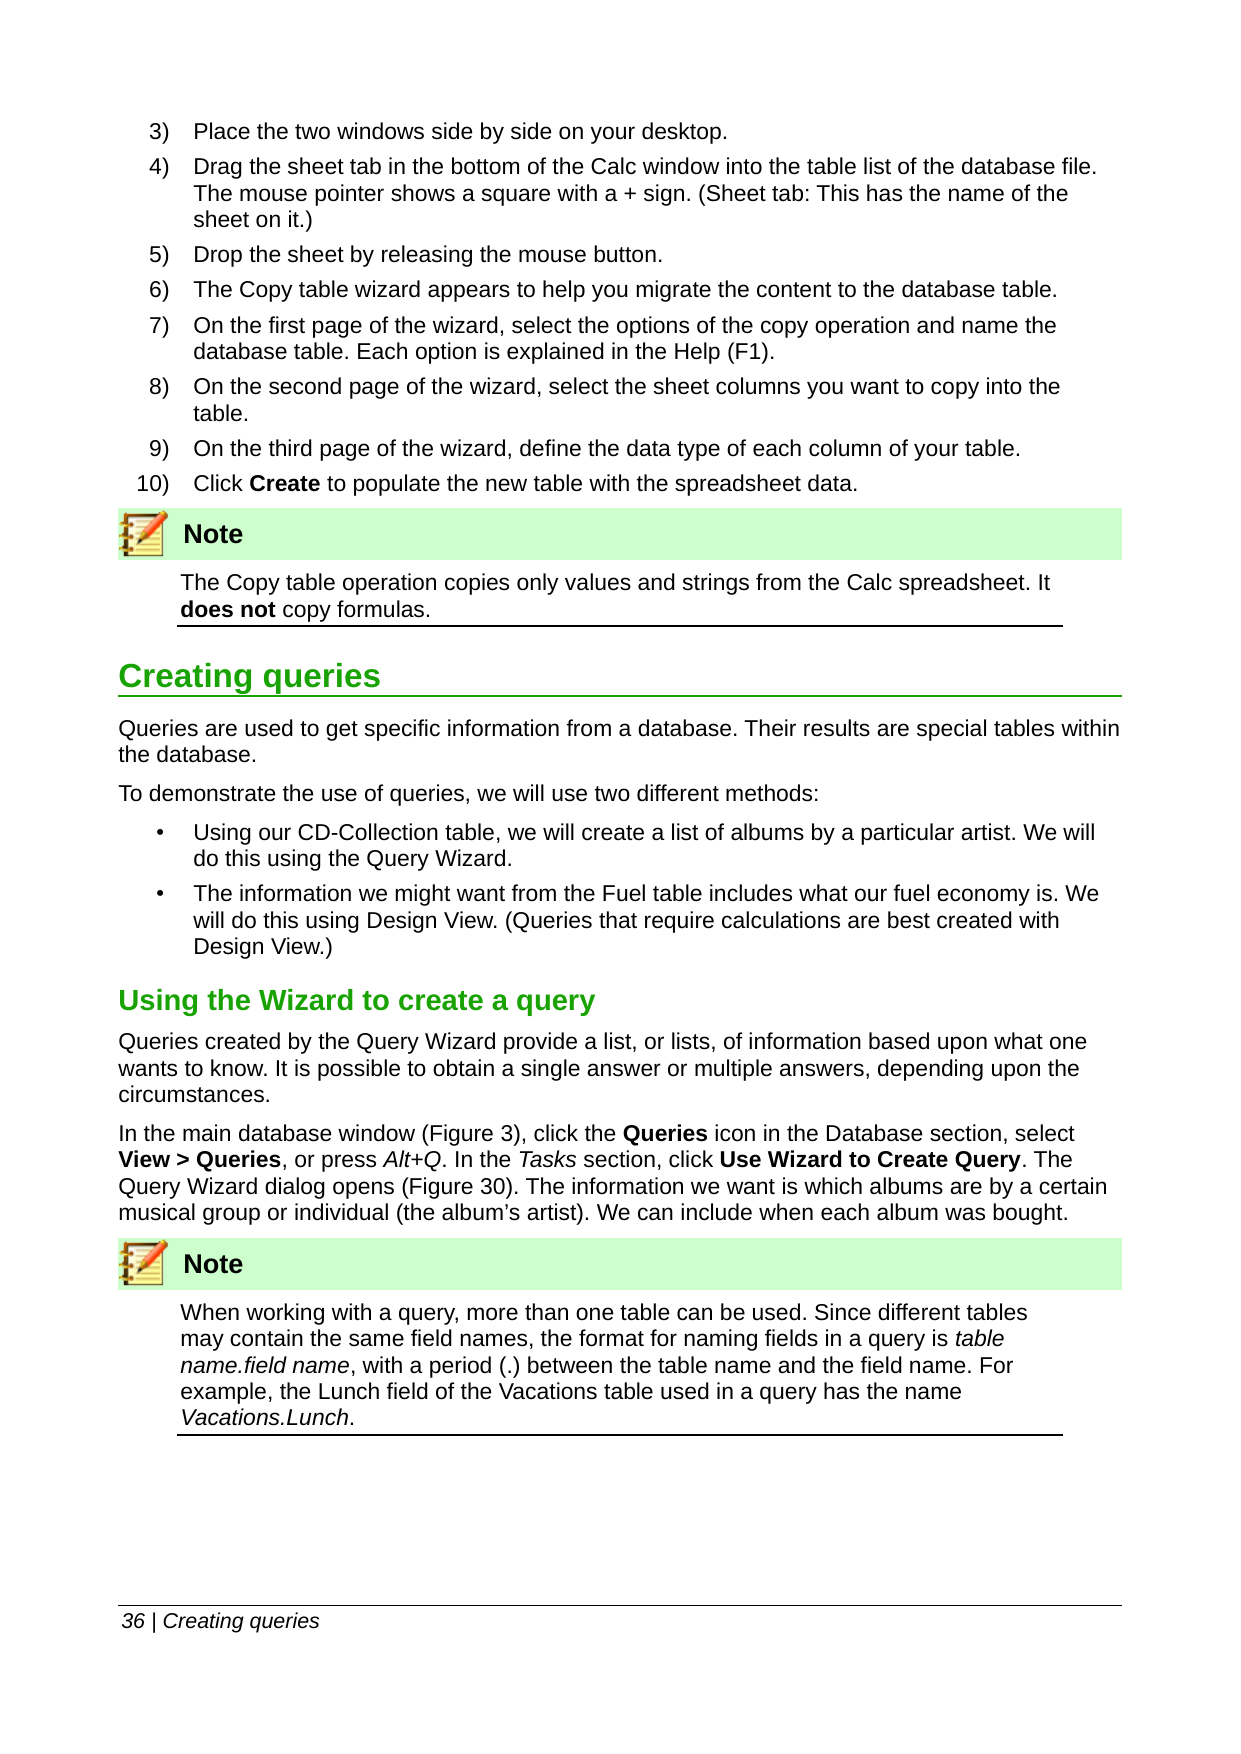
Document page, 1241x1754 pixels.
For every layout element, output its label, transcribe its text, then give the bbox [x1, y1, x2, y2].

picture [119, 509, 170, 560]
subtitle Creating queries [118, 656, 1122, 695]
text When working with a query, more than one table can be used. Since different tables may contain the same field names, the format for naming fields in a query is table name.field name, with a period (.) between the table name and the field name. For example, the Lunch field of the Vacations table used in a query has the name Vacations.Lunch. [177, 1296, 1063, 1434]
list Place the two windows side by side on your desktop. [169, 118, 1122, 144]
text Queries are used to get specific information from a database. Their results are special tables within the database. [118, 715, 1122, 767]
list On the third page of the wizard, define the data type of each column of your table. [169, 435, 1122, 461]
list On the first page of the wizard, select the options of the copy operation and name the database table. Each option is explained in the Help (F1). [169, 312, 1122, 364]
subtitle Note [118, 508, 1122, 560]
list Click Create to populate the new table with the spreadsheet data. [169, 470, 1122, 496]
list The Copy table wizard appears to help you migrate the content to the database table. [169, 276, 1122, 303]
list Drag the sheet tab in the bottom of the Calc window into the table list of the database file. The mouse pointer shows a square with a + sign. (Sheet tab: This has the name of the sheet on it.) [169, 153, 1122, 232]
list On the second page of the wizard, select the sheet columns you want to copy into the table. [169, 373, 1122, 426]
subtitle Note [118, 1238, 1122, 1290]
subtitle Using the Wizard to create a query [118, 983, 1122, 1017]
picture [119, 1238, 170, 1289]
list The information we might want from the Fuel table includes what our fuel economy is. We will do this using Design View. (Queries that require calculations are best created with Design View.) [156, 880, 1122, 959]
text To demonstrate the use of queries, we will use two different methods: [118, 780, 1122, 806]
text Queries created by the Query Wizard provide a list, or lists, of information based upon what one wants to know. It is possible to obtain a single answer or multiple answers, depending upon the circumstances. [118, 1028, 1122, 1107]
list Drop the sheet by releasing the mouse button. [169, 241, 1122, 268]
list Using our CD-Collection table, we will create a list of albums by a particular artist. We will do this using the Query Wizard. [156, 819, 1122, 871]
text The Copy table operation copies only values and strings from the Calc spreadsheet. It does not copy formulas. [177, 566, 1063, 625]
text In the main database window (Figure 3), click the Queries icon in the Database section, select View > Queries, or press Alt+Q. In the Tasks section, click Use Wizard to Create Query. The Query Wizard dialog opens (Figure 30). The information we want is which albums are by a certain musical group or individual (the album’s artist). We can include when each album was bought. [118, 1120, 1122, 1225]
